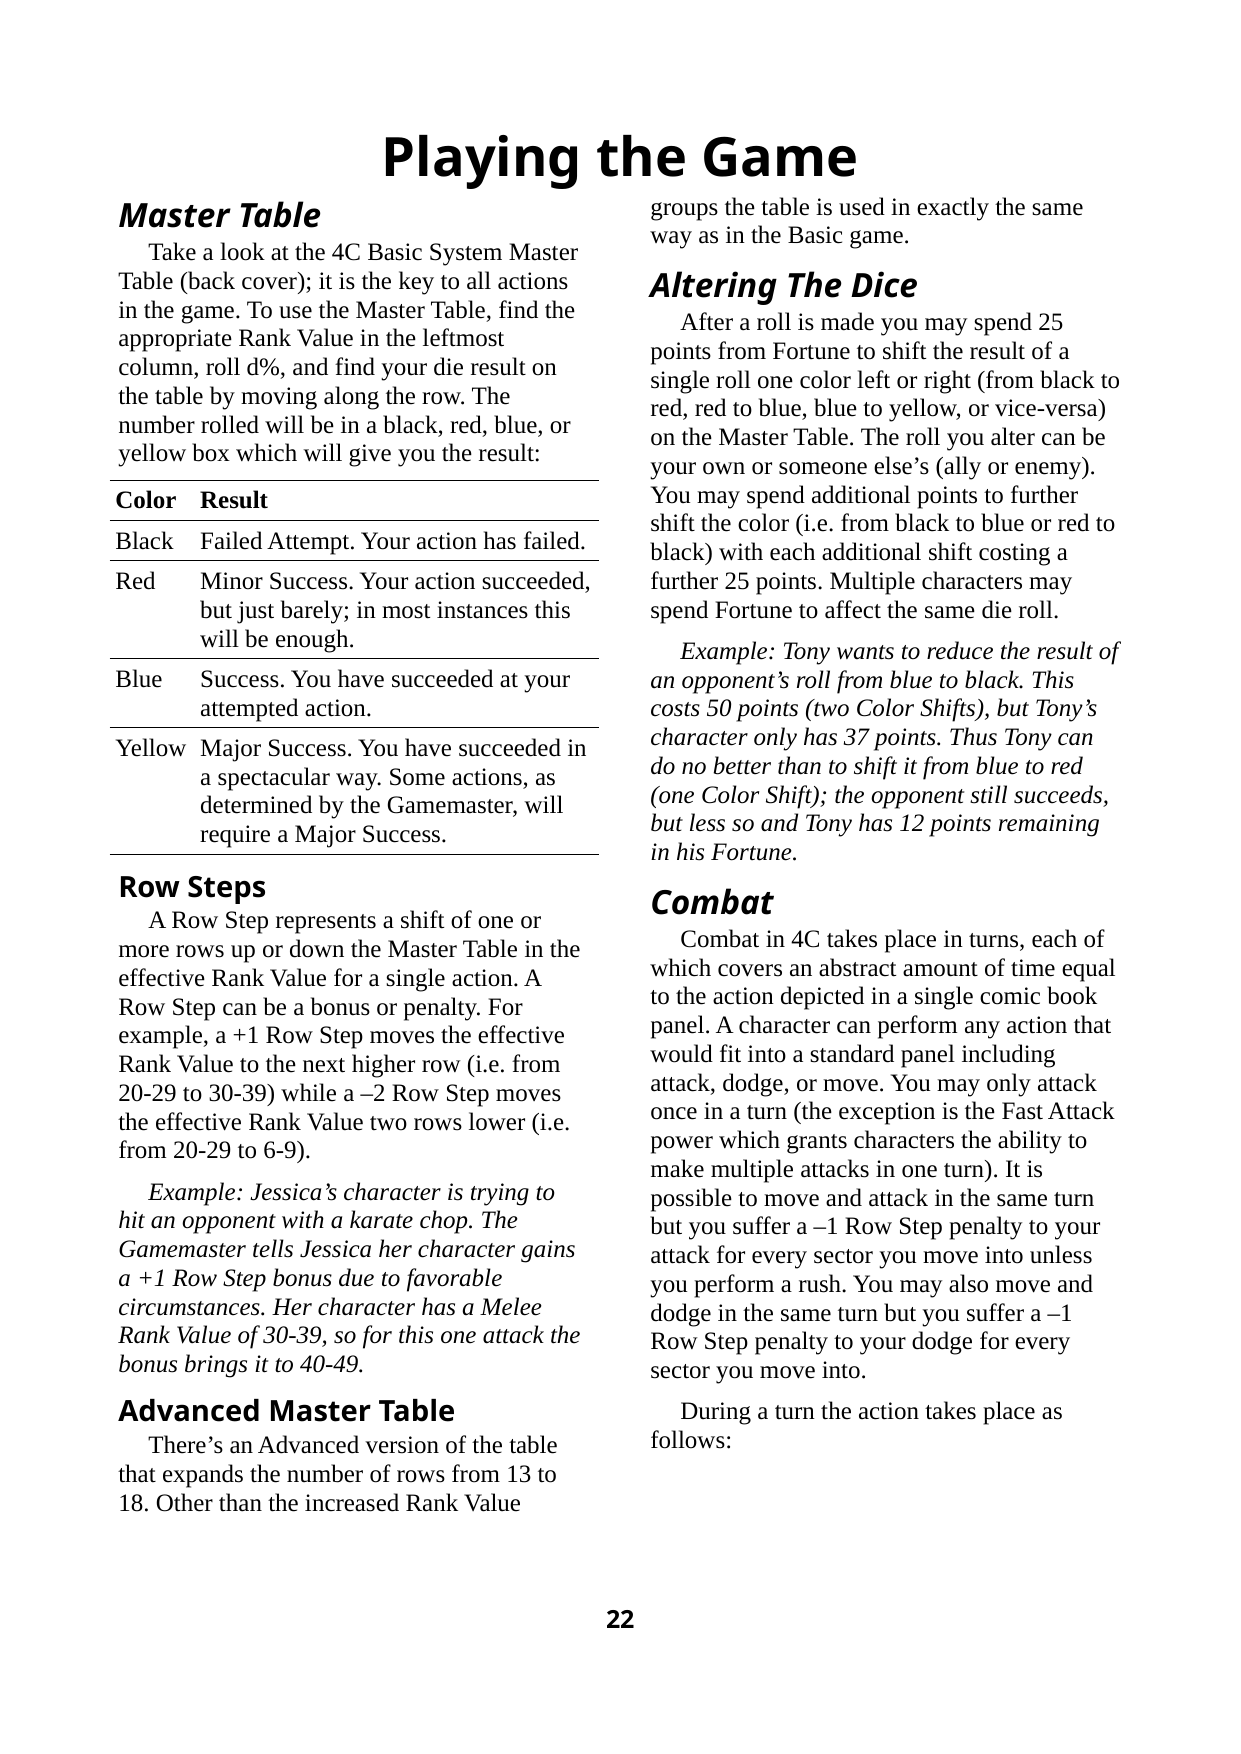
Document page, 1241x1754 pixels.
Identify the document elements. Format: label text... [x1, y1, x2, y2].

table_cell Minor Success. Your action succeeded, but just barely; in most instances this will be enough. [194, 561, 599, 658]
subtitle Playing the Game [118, 118, 1122, 192]
text Example: Jessica’s character is trying to hit an opponent with a karate chop. The Gamemaster tells Jessica her character gains a +1 Row Step bonus due to favorable circumstances. Her character has a Melee Rank Value of 30-39, so for this one attack the bonus brings it to 40-49. [118, 1177, 590, 1378]
text groups the table is used in exactly the same way as in the Basic game. [650, 192, 1122, 249]
subtitle Advanced Master Table [118, 1391, 590, 1430]
text During a turn the action takes place as follows: [650, 1396, 1122, 1454]
text There’s an Advanced version of the table that expands the number of rows from 13 to 18. Other than the increased Rank Value [118, 1430, 590, 1517]
subtitle Combat [650, 878, 1122, 924]
table_cell Yellow [110, 728, 194, 854]
table_cell Blue [110, 659, 194, 727]
text After a roll is made you may spend 25 points from Fortune to shift the result of a single roll one color left or right (from black to red, red to blue, blue to yellow, or vice-versa) on the Master Table. The roll you alter can be your own or someone else’s (ally or enemy). You may spend additional points to further shift the color (i.e. from black to blue or red to black) with each additional shift costing a further 25 points. Multiple characters may spend Fortune to affect the same die roll. [650, 307, 1122, 623]
table_header Color [110, 481, 194, 520]
subtitle Master Table [118, 192, 590, 237]
text Combat in 4C takes place in turns, each of which covers an abstract amount of time equal to the action depicted in a single comic book panel. A character can perform any action that would fit into a standard panel including attack, dodge, or move. You may only attack once in a turn (the exception is the Fast Attack power which grants characters the ability to make multiple attacks in one turn). It is possible to move and attack in the same turn but you suffer a –1 Row Step penalty to your attack for every sector you move into unless you perform a rush. You may also move and dodge in the same turn but you suffer a –1 Row Step penalty to your dodge for every sector you move into. [650, 924, 1122, 1384]
table_cell Black [110, 521, 194, 560]
text Take a look at the 4C Basic System Master Table (back cover); it is the key to all actions in the game. To use the Master Table, find the appropriate Rank Value in the leftmost column, roll d%, and find your die result on the table by moving along the row. The number rolled will be in a black, red, blue, or yellow box which will give you the result: [118, 237, 590, 467]
table_cell Success. You have succeeded at your attempted action. [194, 659, 599, 727]
subtitle Row Steps [118, 866, 590, 906]
subtitle Altering The Dice [650, 262, 1122, 307]
table_cell Red [110, 561, 194, 658]
text A Row Step represents a shift of one or more rows up or down the Master Table in the effective Rank Value for a single action. A Row Step can be a bonus or penalty. For example, a +1 Row Step moves the effective Rank Value to the next higher row (i.e. from 20-29 to 30-39) while a –2 Row Step moves the effective Rank Value two rows lower (i.e. from 20-29 to 6-9). [118, 906, 590, 1164]
text Example: Tony wants to reduce the result of an opponent’s roll from blue to black. This costs 50 points (two Color Shifts), but Tony’s character only has 37 points. Thus Tony can do no better than to shift it from blue to red (one Color Shift); the opponent still succeeds, but less so and Tony has 12 points remaining in his Fortune. [650, 636, 1122, 866]
table_header Result [194, 481, 599, 520]
table_cell Major Success. You have succeeded in a spectacular way. Some actions, as determined by the Gamemaster, will require a Major Success. [194, 728, 599, 854]
table_cell Failed Attempt. Your action has failed. [194, 521, 599, 560]
